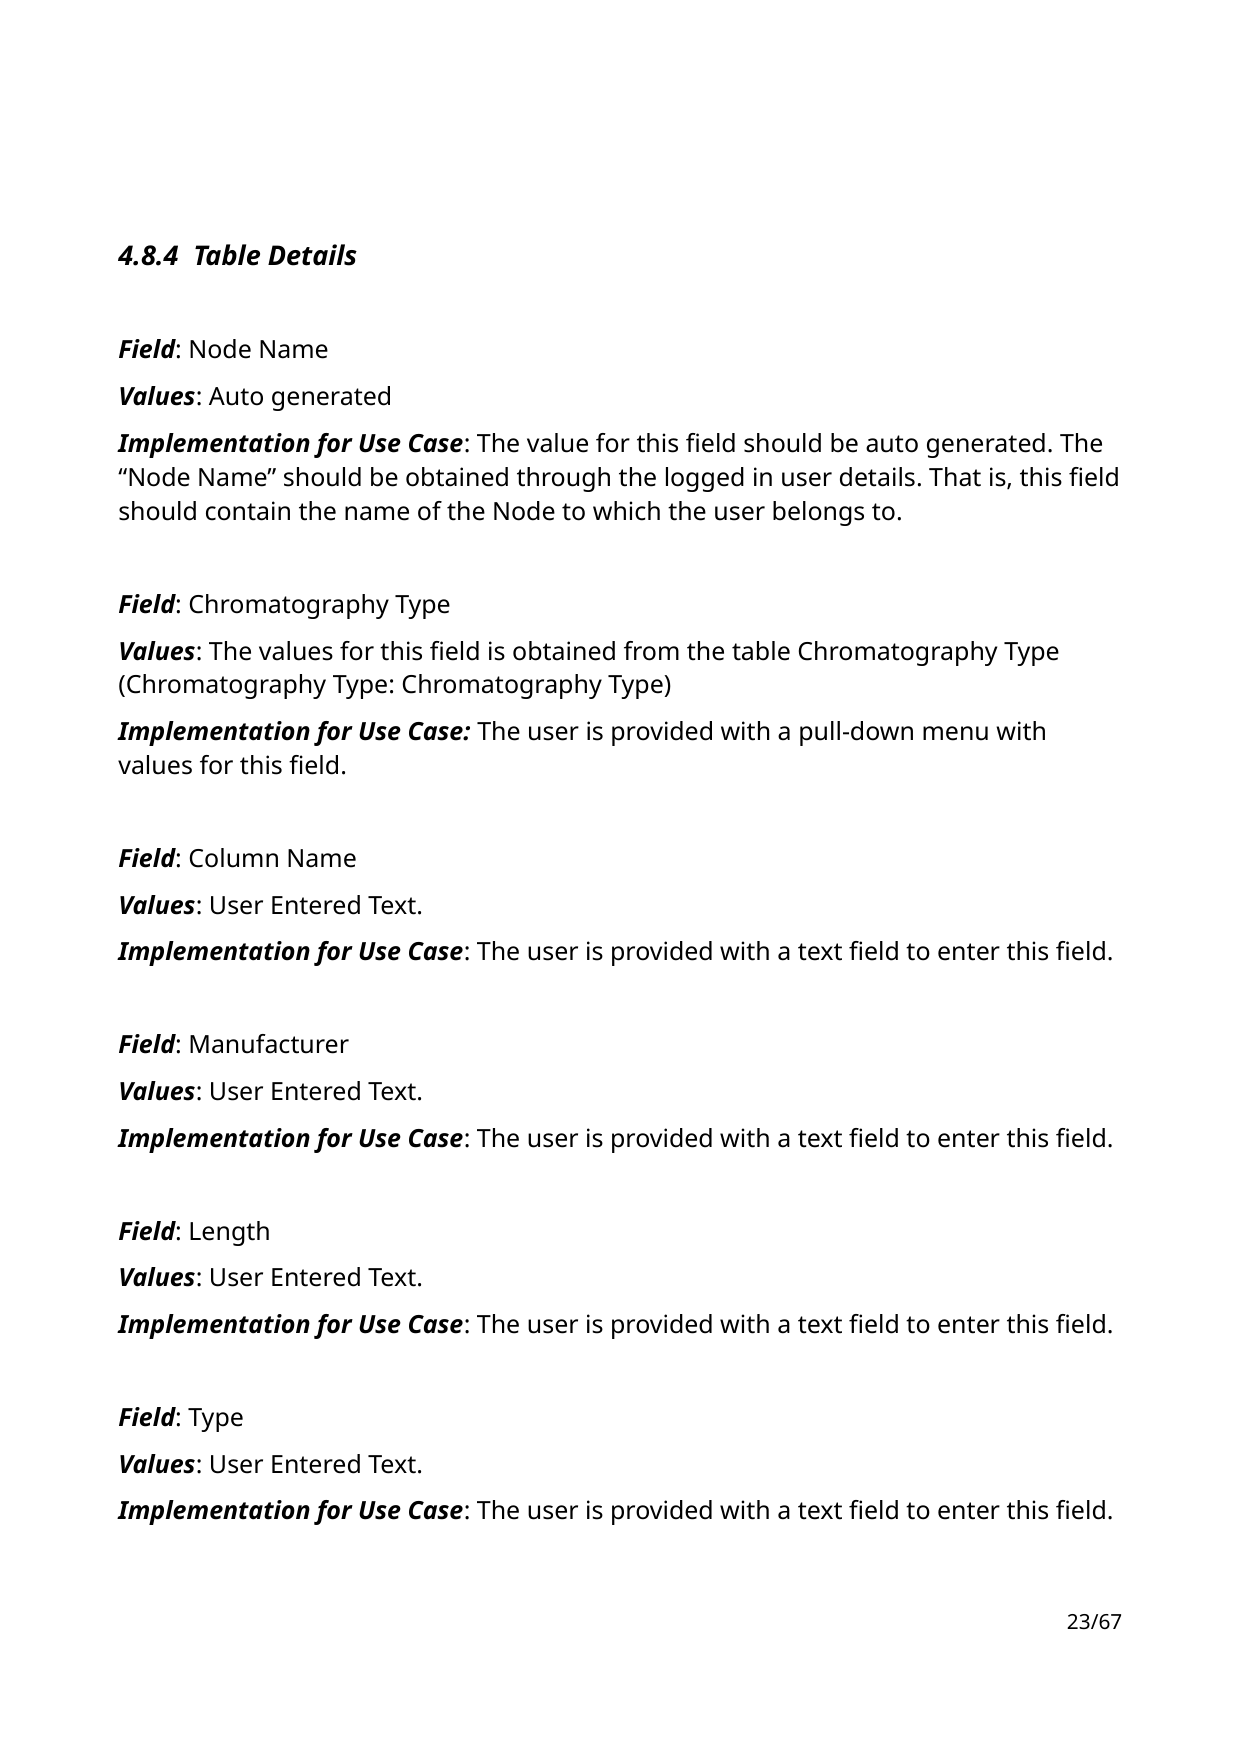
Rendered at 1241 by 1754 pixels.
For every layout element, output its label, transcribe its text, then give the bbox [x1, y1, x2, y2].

text Field: Chromatography Type [118, 587, 1122, 621]
text Implementation for Use Case: The user is provided with a text field to enter this field. [118, 1493, 1122, 1527]
text Implementation for Use Case: The user is provided with a text field to enter this field. [118, 1307, 1122, 1341]
text Field: Manufacturer [118, 1027, 1122, 1061]
subtitle Table Details [118, 236, 1122, 273]
text Field: Node Name [118, 332, 1122, 366]
text Values: User Entered Text. [118, 1446, 1122, 1480]
text Implementation for Use Case: The value for this field should be auto generated. The “Node Name” should be obtained through the logged in user details. That is, this field should contain the name of the Node to which the user belongs to. [118, 425, 1122, 527]
text Field: Column Name [118, 841, 1122, 875]
text Values: User Entered Text. [118, 1260, 1122, 1294]
text Implementation for Use Case: The user is provided with a text field to enter this field. [118, 934, 1122, 968]
text Implementation for Use Case: The user is provided with a text field to enter this field. [118, 1120, 1122, 1154]
text Values: User Entered Text. [118, 1074, 1122, 1108]
text Field: Length [118, 1213, 1122, 1247]
text Implementation for Use Case: The user is provided with a pull-down menu with values for this field. [118, 714, 1122, 782]
text Values: The values for this field is obtained from the table Chromatography Type (Chromatography Type: Chromatography Type) [118, 633, 1122, 701]
text Values: Auto generated [118, 379, 1122, 413]
text Field: Type [118, 1400, 1122, 1434]
text Values: User Entered Text. [118, 887, 1122, 922]
